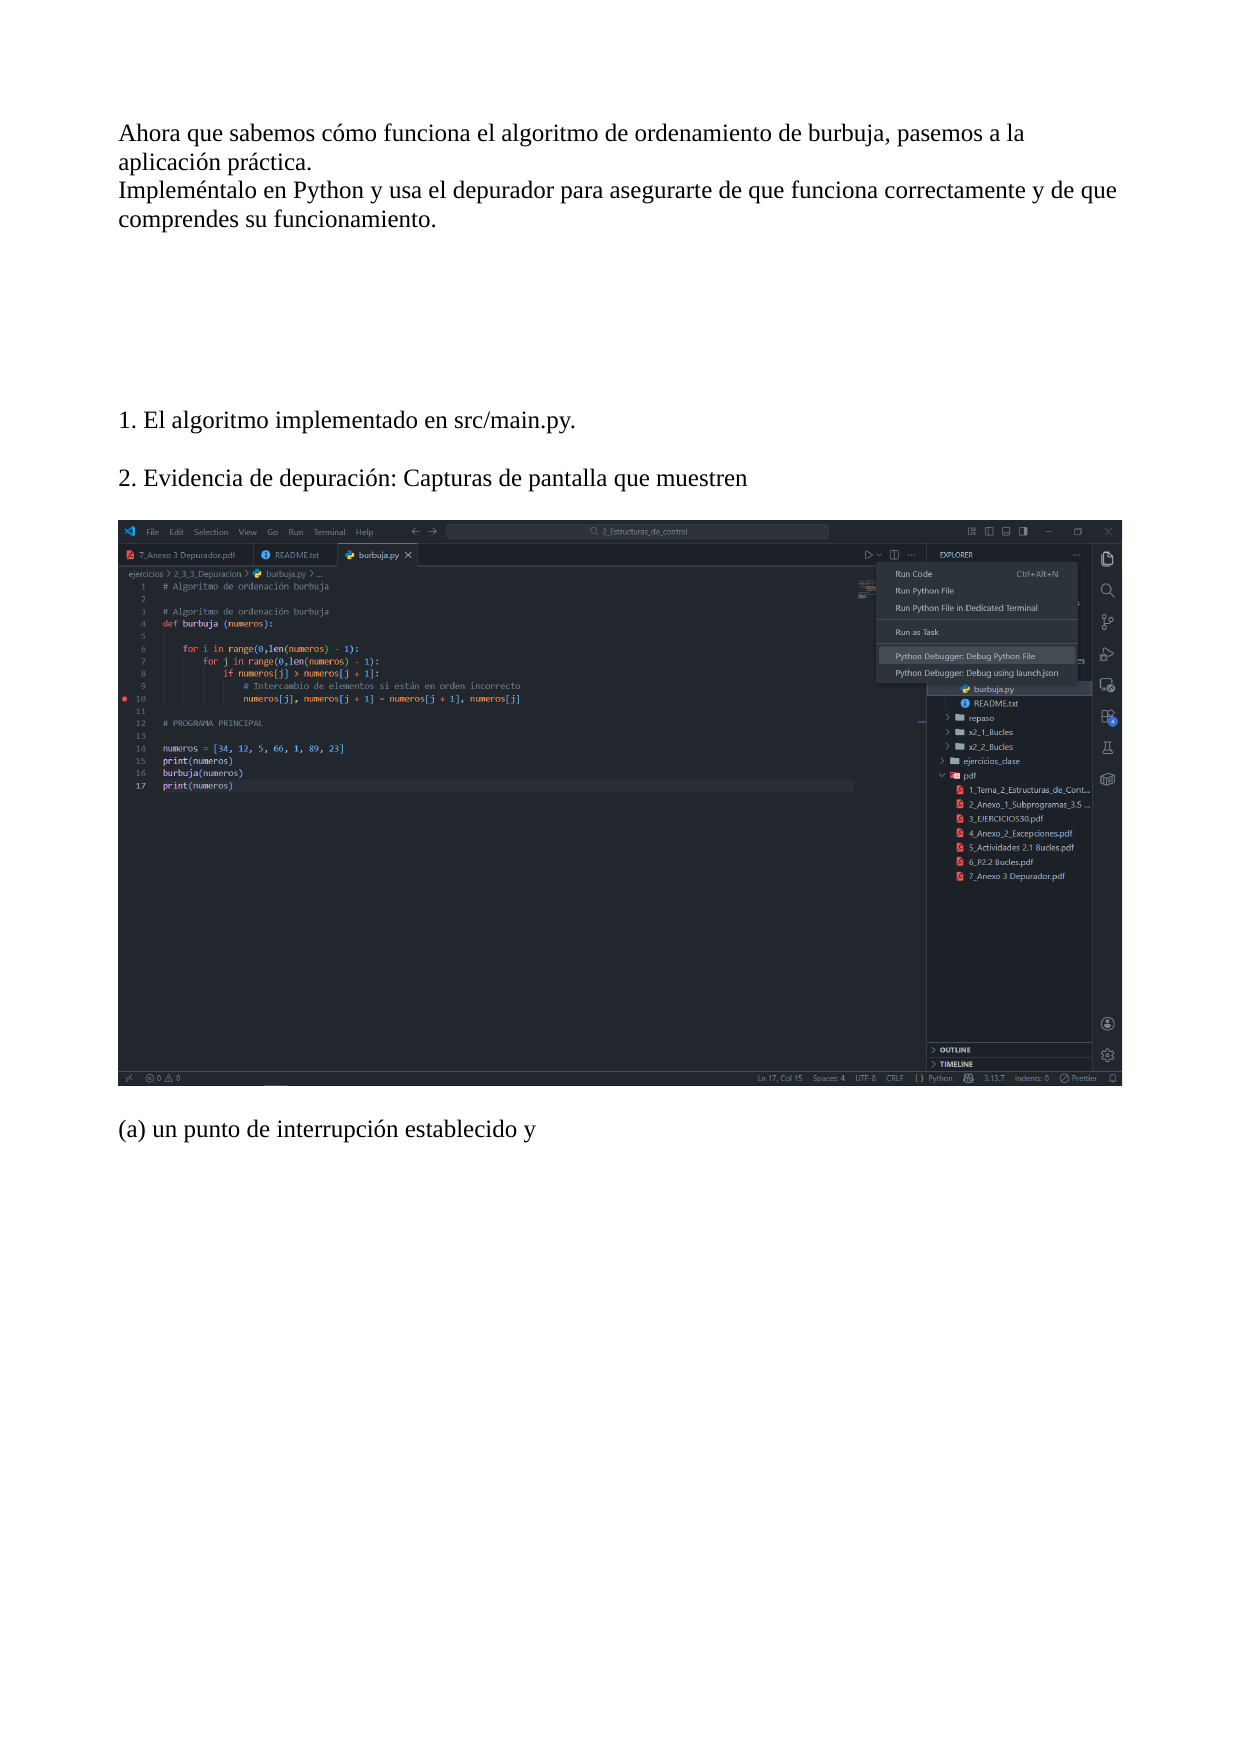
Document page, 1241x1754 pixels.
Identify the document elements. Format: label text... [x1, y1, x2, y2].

text Ahora que sabemos cómo funciona el algoritmo de ordenamiento de burbuja, pasemos a la aplicación práctica. [118, 118, 1122, 176]
text Impleméntalo en Python y usa el depurador para asegurarte de que funciona correctamente y de que comprendes su funcionamiento. [118, 176, 1122, 233]
text (a) un punto de interrupción establecido y [118, 1114, 1122, 1143]
text 1. El algoritmo implementado en src/main.py. [118, 406, 1122, 434]
text 2. Evidencia de depuración: Capturas de pantalla que muestren [118, 463, 1122, 492]
picture [118, 520, 1123, 1086]
